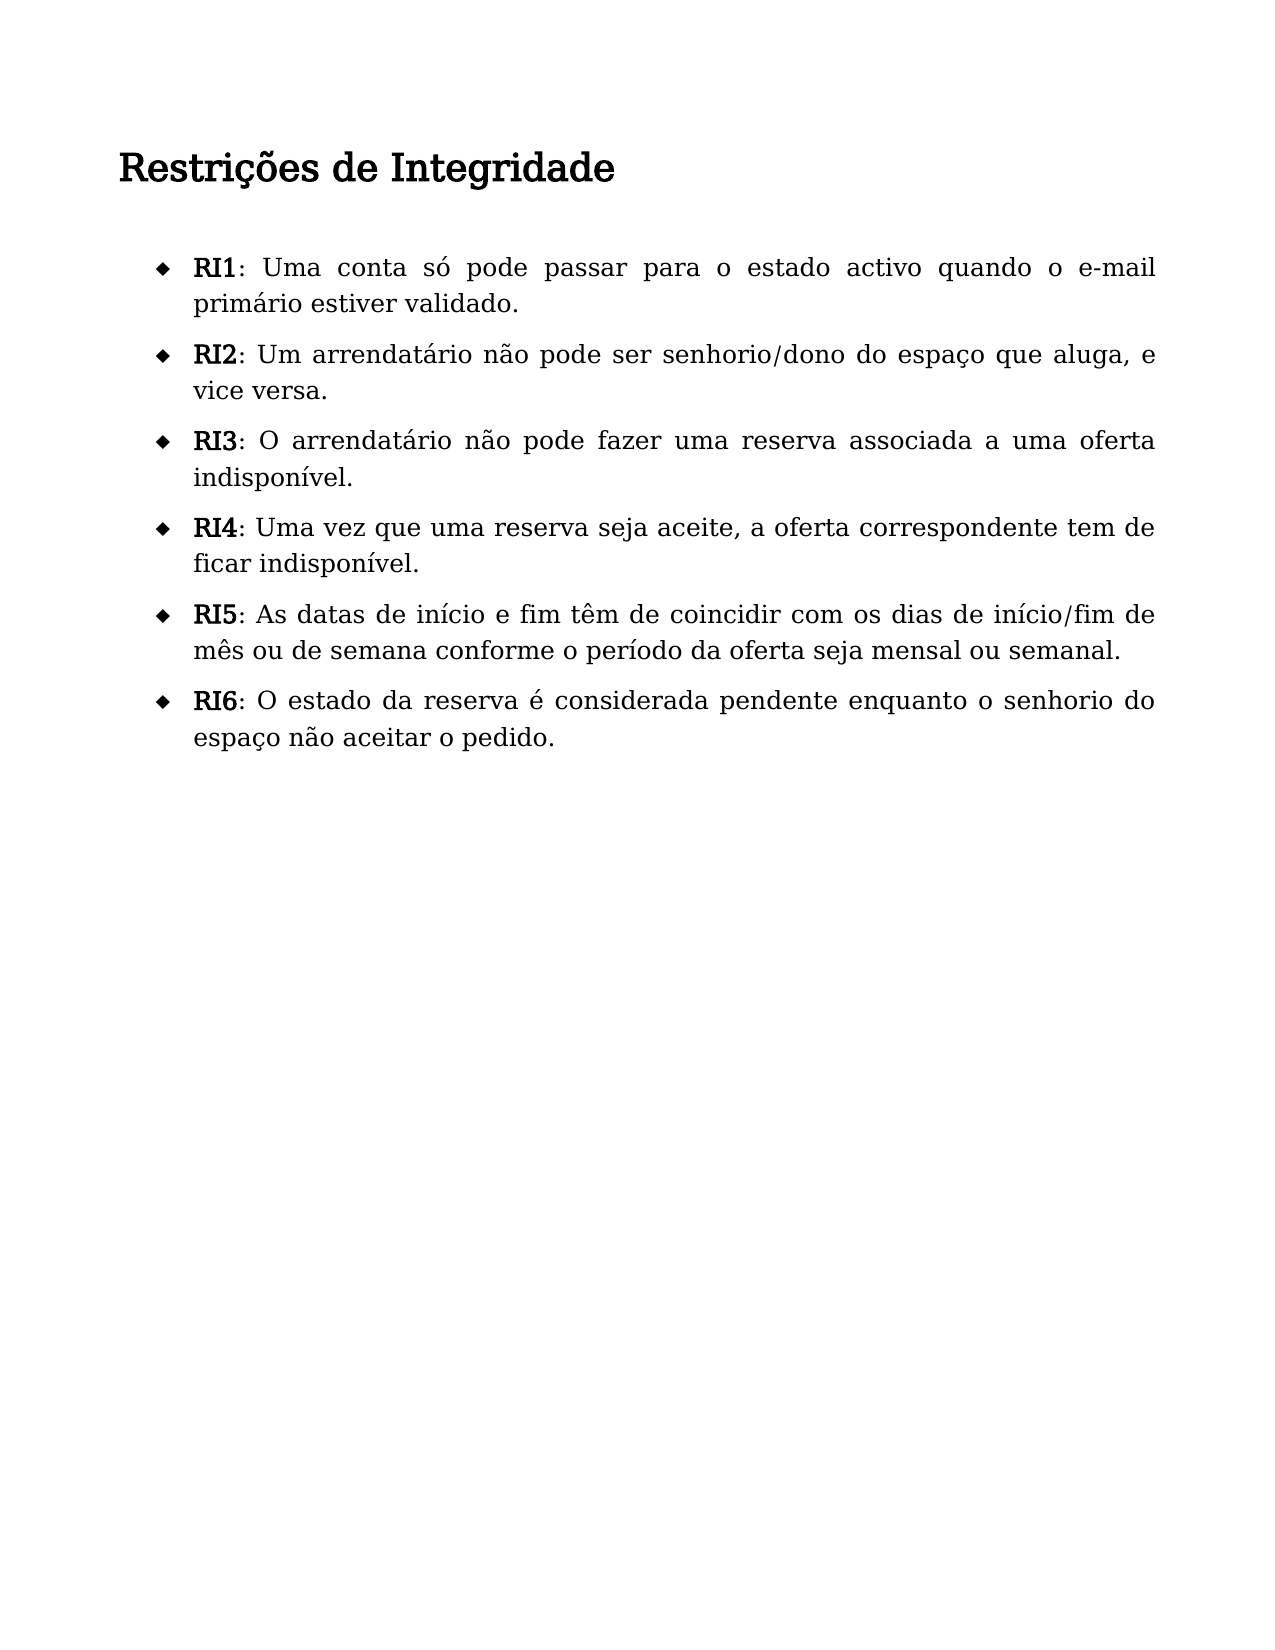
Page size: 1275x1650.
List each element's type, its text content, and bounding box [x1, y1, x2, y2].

list RI4: Uma vez que uma reserva seja aceite, a oferta correspondente tem de ficar indisponível. [156, 512, 1157, 578]
list RI5: As datas de início e fim têm de coincidir com os dias de início/fim de mês ou de semana conforme o período da oferta seja mensal ou semanal. [156, 598, 1157, 664]
list RI2: Um arrendatário não pode ser senhorio/dono do espaço que aluga, e vice versa. [156, 338, 1157, 404]
list RI3: O arrendatário não pode fazer uma reserva associada a uma oferta indisponível. [156, 425, 1157, 491]
list RI6: O estado da reserva é considerada pendente enquanto o senhorio do espaço não aceitar o pedido. [156, 685, 1157, 751]
subtitle Restrições de Integridade [118, 143, 1157, 189]
list RI1: Uma conta só pode passar para o estado activo quando o e-mail primário estiver validado. [156, 252, 1157, 318]
